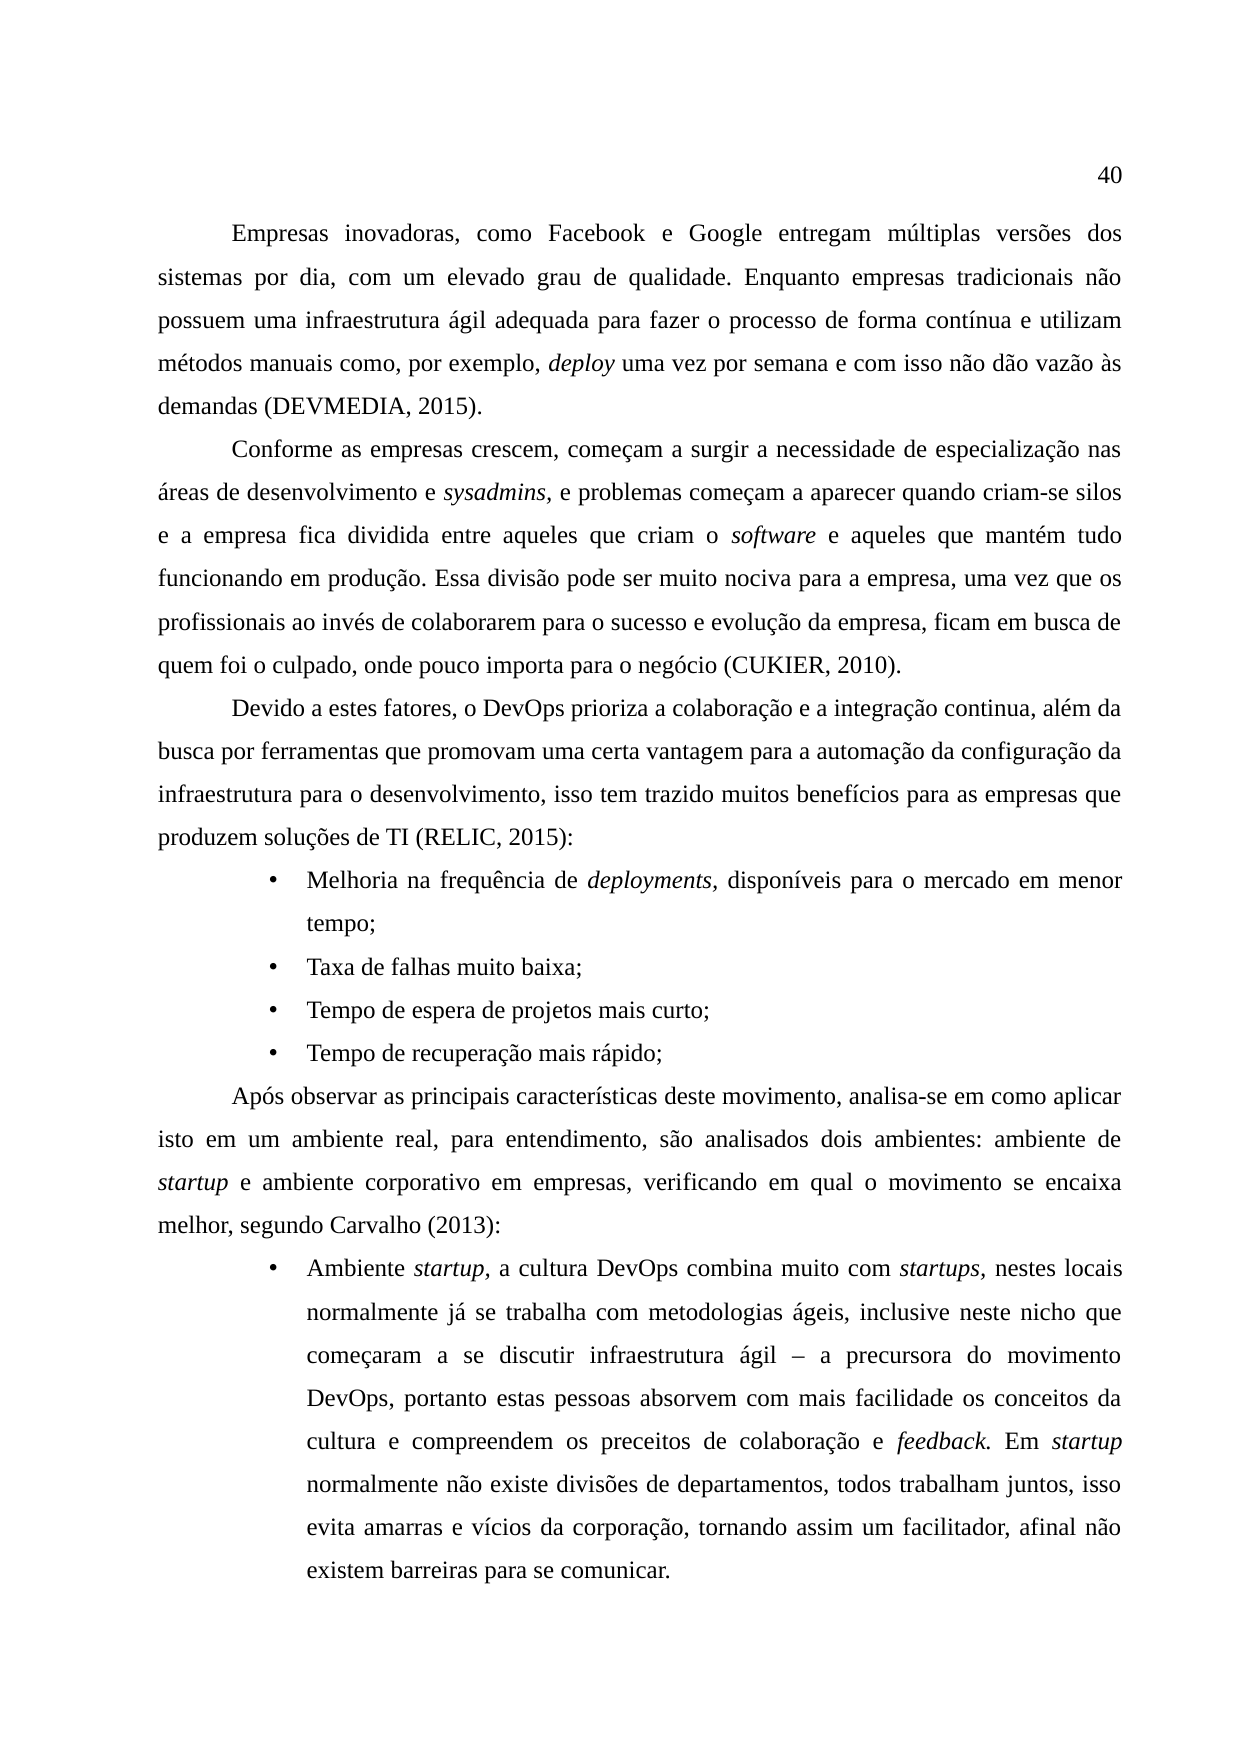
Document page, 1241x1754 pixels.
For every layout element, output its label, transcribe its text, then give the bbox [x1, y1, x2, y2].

text Após observar as principais características deste movimento, analisa-se em como aplicar isto em um ambiente real, para entendimento, são analisados dois ambientes: ambiente de startup e ambiente corporativo em empresas, verificando em qual o movimento se encaixa melhor, segundo Carvalho (2013): [158, 1081, 1122, 1239]
text Conforme as empresas crescem, começam a surgir a necessidade de especialização nas áreas de desenvolvimento e sysadmins, e problemas começam a aparecer quando criam-se silos e a empresa fica dividida entre aqueles que criam o software e aqueles que mantém tudo funcionando em produção. Essa divisão pode ser muito nociva para a empresa, uma vez que os profissionais ao invés de colaborarem para o sucesso e evolução da empresa, ficam em busca de quem foi o culpado, onde pouco importa para o negócio (CUKIER, 2010). [158, 434, 1122, 678]
list Ambiente startup, a cultura DevOps combina muito com startups, nestes locais normalmente já se trabalha com metodologias ágeis, inclusive neste nicho que começaram a se discutir infraestrutura ágil – a precursora do movimento DevOps, portanto estas pessoas absorvem com mais facilidade os conceitos da cultura e compreendem os preceitos de colaboração e feedback. Em startup normalmente não existe divisões de departamentos, todos trabalham juntos, isso evita amarras e vícios da corporação, tornando assim um facilitador, afinal não existem barreiras para se comunicar. [269, 1253, 1122, 1584]
text Empresas inovadoras, como Facebook e Google entregam múltiplas versões dos sistemas por dia, com um elevado grau de qualidade. Enquanto empresas tradicionais não possuem uma infraestrutura ágil adequada para fazer o processo de forma contínua e utilizam métodos manuais como, por exemplo, deploy uma vez por semana e com isso não dão vazão às demandas (DEVMEDIA, 2015). [158, 218, 1122, 420]
list Tempo de recuperação mais rápido; [269, 1038, 1122, 1067]
list Melhoria na frequência de deployments, disponíveis para o mercado em menor tempo; [269, 865, 1122, 937]
list Taxa de falhas muito baixa; [269, 952, 1122, 980]
text Devido a estes fatores, o DevOps prioriza a colaboração e a integração continua, além da busca por ferramentas que promovam uma certa vantagem para a automação da configuração da infraestrutura para o desenvolvimento, isso tem trazido muitos benefícios para as empresas que produzem soluções de TI (RELIC, 2015): [158, 693, 1122, 851]
list Tempo de espera de projetos mais curto; [269, 995, 1122, 1023]
